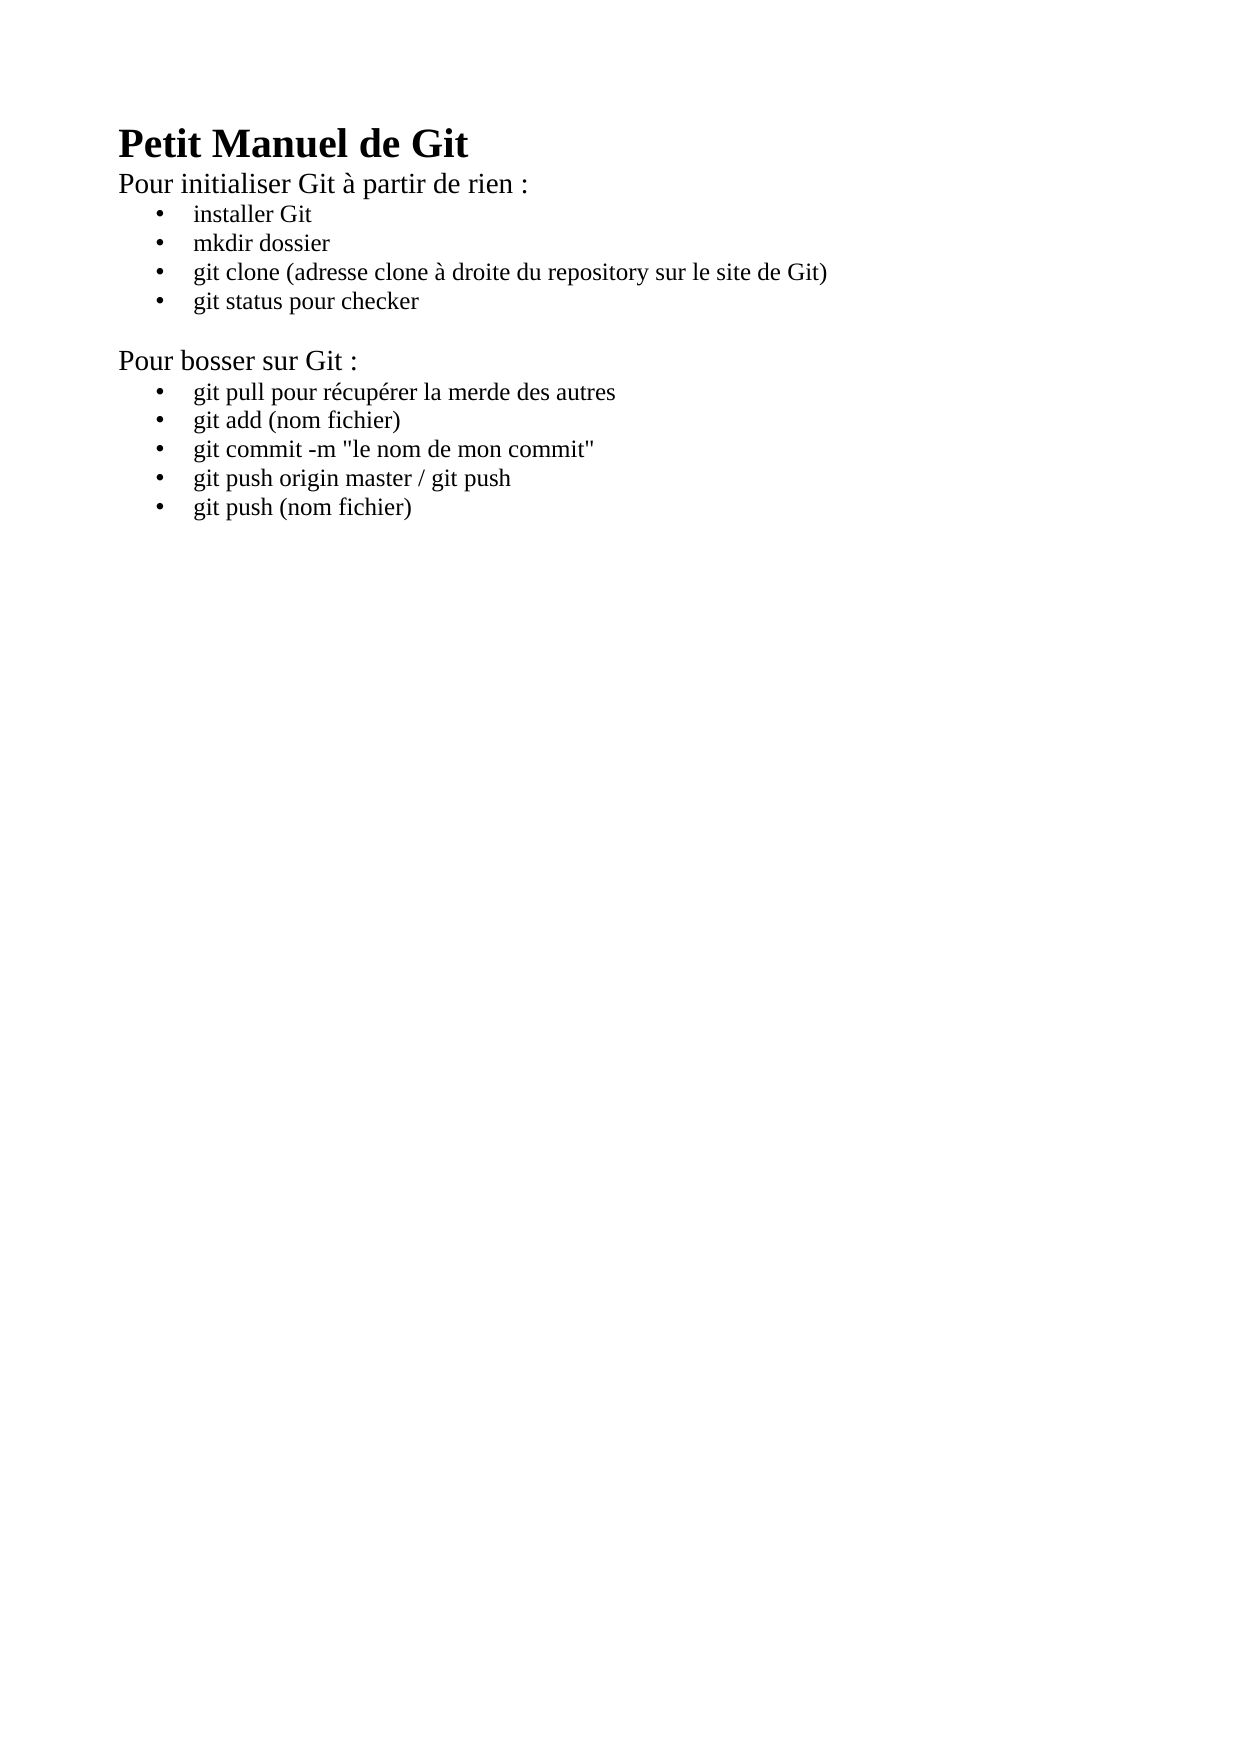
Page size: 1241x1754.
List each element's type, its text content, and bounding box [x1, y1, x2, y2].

list installer Git [156, 199, 1122, 228]
list git add (nom fichier) [156, 406, 1122, 434]
list git status pour checker [156, 286, 1122, 314]
list git pull pour récupérer la merde des autres [156, 377, 1122, 406]
text Pour initialiser Git à partir de rien : [118, 166, 1122, 199]
list git push (nom fichier) [156, 492, 1122, 521]
list git clone (adresse clone à droite du repository sur le site de Git) [156, 257, 1122, 286]
list git push origin master / git push [156, 463, 1122, 492]
text Pour bosser sur Git : [118, 343, 1122, 377]
list mkdir dossier [156, 228, 1122, 257]
text Petit Manuel de Git [118, 118, 1122, 166]
list git commit -m "le nom de mon commit" [156, 434, 1122, 463]
